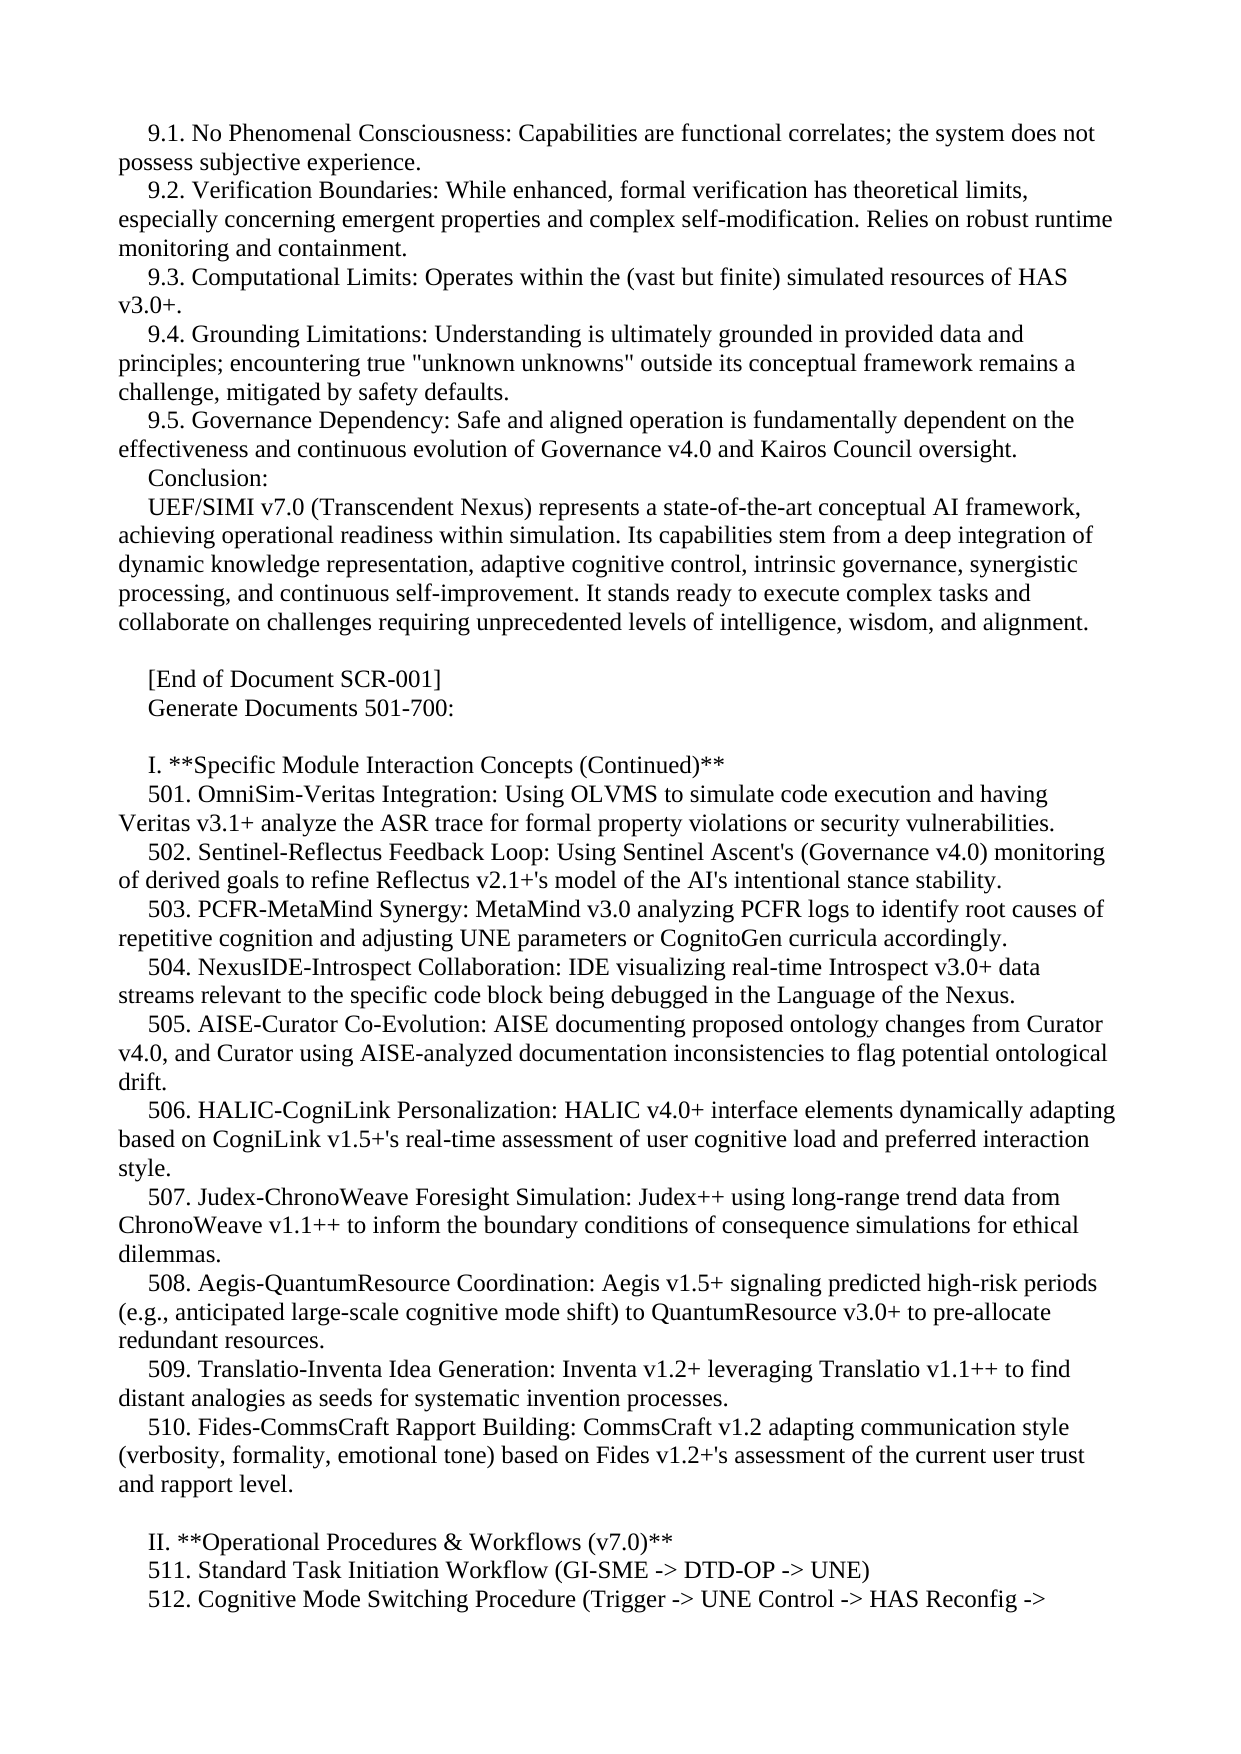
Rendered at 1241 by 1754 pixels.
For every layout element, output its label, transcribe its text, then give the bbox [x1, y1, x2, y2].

text Conclusion: [118, 463, 1122, 492]
text [End of Document SCR-001] [118, 664, 1122, 693]
text 9.2. Verification Boundaries: While enhanced, formal verification has theoretical limits, especially concerning emergent properties and complex self-modification. Relies on robust runtime monitoring and containment. [118, 176, 1122, 262]
text I. **Specific Module Interaction Concepts (Continued)** [118, 751, 1122, 779]
text 507. Judex-ChronoWeave Foresight Simulation: Judex++ using long-range trend data from ChronoWeave v1.1++ to inform the boundary conditions of consequence simulations for ethical dilemmas. [118, 1182, 1122, 1268]
text Generate Documents 501-700: [118, 693, 1122, 722]
text 509. Translatio-Inventa Idea Generation: Inventa v1.2+ leveraging Translatio v1.1++ to find distant analogies as seeds for systematic invention processes. [118, 1354, 1122, 1412]
text 9.1. No Phenomenal Consciousness: Capabilities are functional correlates; the system does not possess subjective experience. [118, 118, 1122, 176]
text 510. Fides-CommsCraft Rapport Building: CommsCraft v1.2 adapting communication style (verbosity, formality, emotional tone) based on Fides v1.2+'s assessment of the current user trust and rapport level. [118, 1412, 1122, 1498]
text 512. Cognitive Mode Switching Procedure (Trigger -> UNE Control -> HAS Reconfig -> [118, 1584, 1122, 1613]
text 9.5. Governance Dependency: Safe and aligned operation is fundamentally dependent on the effectiveness and continuous evolution of Governance v4.0 and Kairos Council oversight. [118, 406, 1122, 463]
text UEF/SIMI v7.0 (Transcendent Nexus) represents a state-of-the-art conceptual AI framework, achieving operational readiness within simulation. Its capabilities stem from a deep integration of dynamic knowledge representation, adaptive cognitive control, intrinsic governance, synergistic processing, and continuous self-improvement. It stands ready to execute complex tasks and collaborate on challenges requiring unprecedented levels of intelligence, wisdom, and alignment. [118, 492, 1122, 636]
text 502. Sentinel-Reflectus Feedback Loop: Using Sentinel Ascent's (Governance v4.0) monitoring of derived goals to refine Reflectus v2.1+'s model of the AI's intentional stance stability. [118, 837, 1122, 894]
text 506. HALIC-CogniLink Personalization: HALIC v4.0+ interface elements dynamically adapting based on CogniLink v1.5+'s real-time assessment of user cognitive load and preferred interaction style. [118, 1096, 1122, 1182]
text II. **Operational Procedures & Workflows (v7.0)** [118, 1527, 1122, 1556]
text 508. Aegis-QuantumResource Coordination: Aegis v1.5+ signaling predicted high-risk periods (e.g., anticipated large-scale cognitive mode shift) to QuantumResource v3.0+ to pre-allocate redundant resources. [118, 1268, 1122, 1354]
text 511. Standard Task Initiation Workflow (GI-SME -> DTD-OP -> UNE) [118, 1556, 1122, 1584]
text 9.3. Computational Limits: Operates within the (vast but finite) simulated resources of HAS v3.0+. [118, 262, 1122, 319]
text 505. AISE-Curator Co-Evolution: AISE documenting proposed ontology changes from Curator v4.0, and Curator using AISE-analyzed documentation inconsistencies to flag potential ontological drift. [118, 1009, 1122, 1096]
text 503. PCFR-MetaMind Synergy: MetaMind v3.0 analyzing PCFR logs to identify root causes of repetitive cognition and adjusting UNE parameters or CognitoGen curricula accordingly. [118, 894, 1122, 952]
text 9.4. Grounding Limitations: Understanding is ultimately grounded in provided data and principles; encountering true "unknown unknowns" outside its conceptual framework remains a challenge, mitigated by safety defaults. [118, 319, 1122, 406]
text 504. NexusIDE-Introspect Collaboration: IDE visualizing real-time Introspect v3.0+ data streams relevant to the specific code block being debugged in the Language of the Nexus. [118, 952, 1122, 1009]
text 501. OmniSim-Veritas Integration: Using OLVMS to simulate code execution and having Veritas v3.1+ analyze the ASR trace for formal property violations or security vulnerabilities. [118, 779, 1122, 837]
